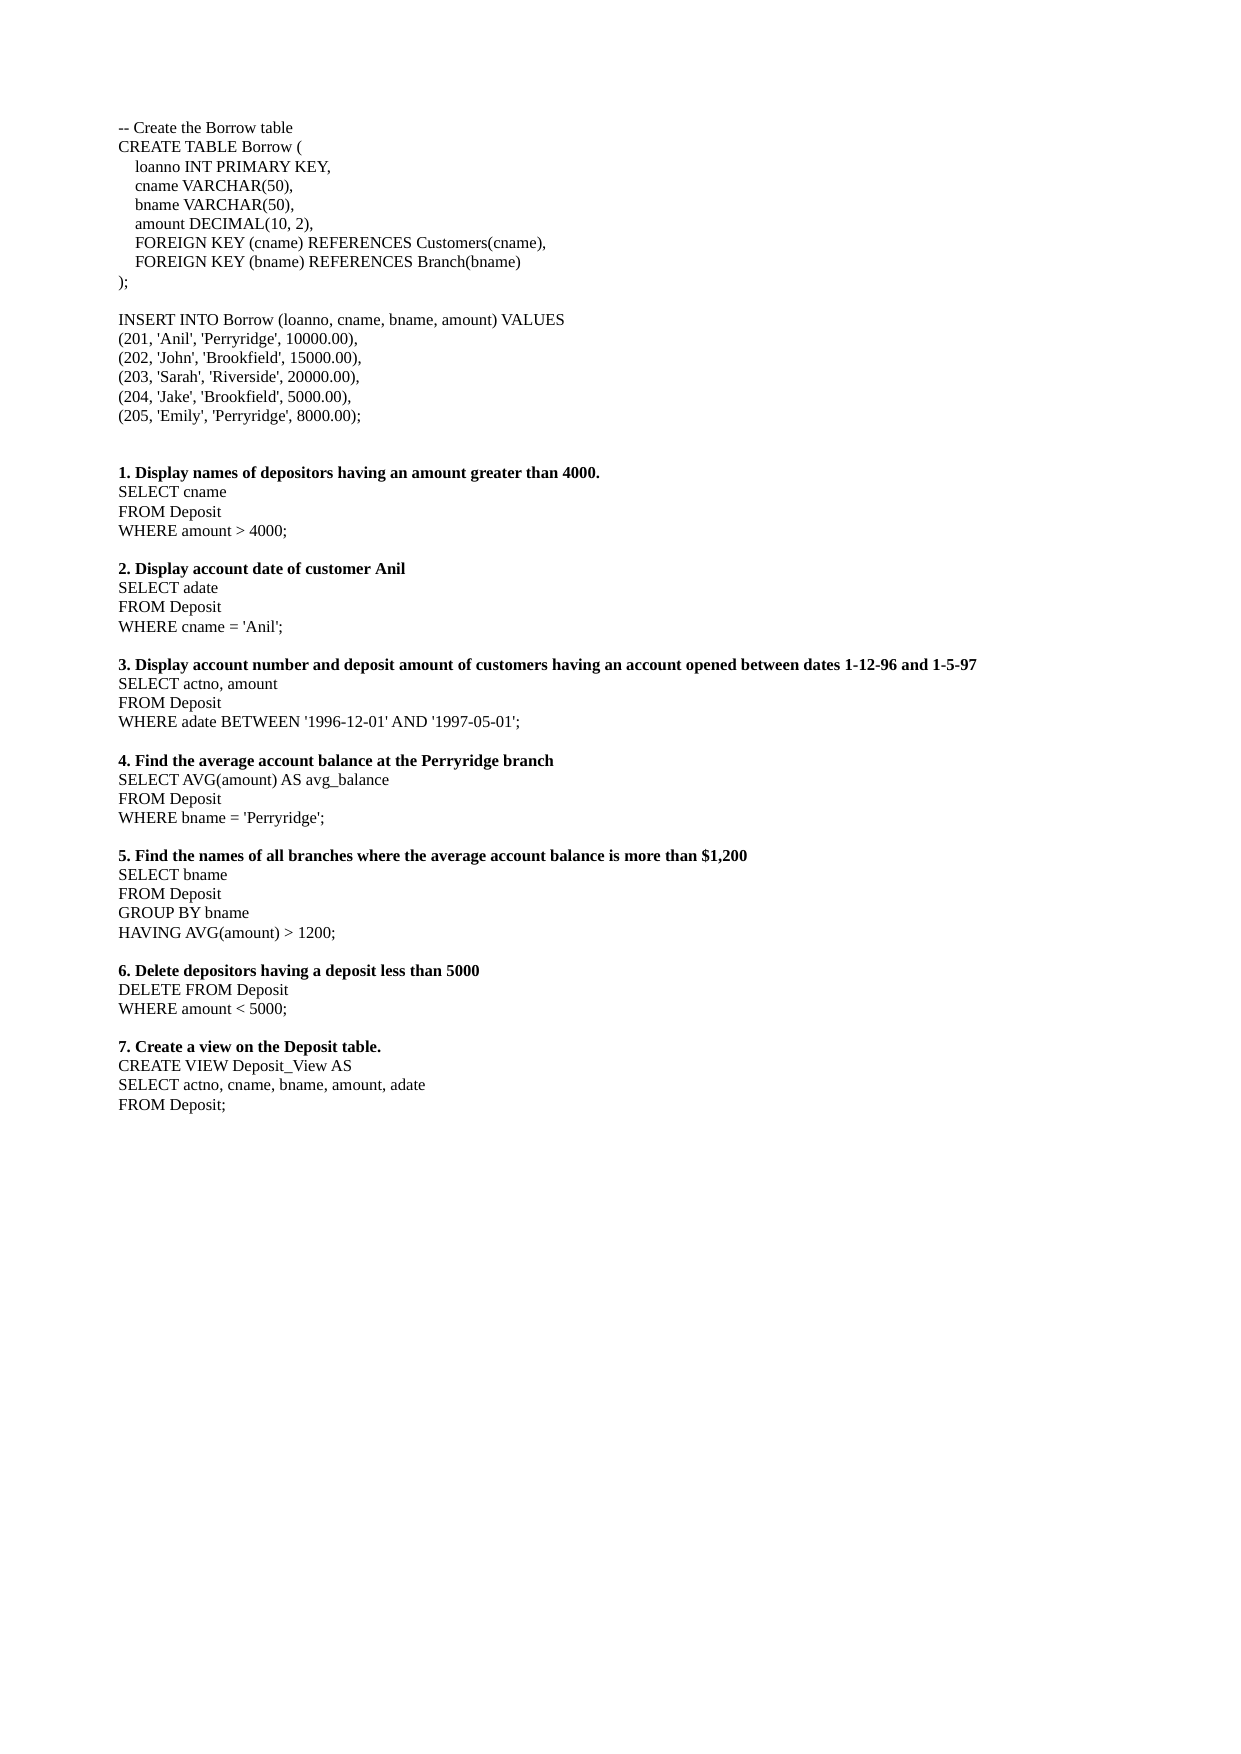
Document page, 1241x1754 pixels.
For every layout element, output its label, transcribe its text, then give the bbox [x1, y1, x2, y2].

text INSERT INTO Borrow (loanno, cname, bname, amount) VALUES [118, 310, 1122, 329]
text CREATE TABLE Borrow ( [118, 137, 1122, 156]
text (201, 'Anil', 'Perryridge', 10000.00), [118, 329, 1122, 348]
text FOREIGN KEY (bname) REFERENCES Branch(bname) [118, 252, 1122, 271]
text SELECT bname [118, 865, 1122, 884]
text 1. Display names of depositors having an amount greater than 4000. [118, 463, 1122, 482]
text WHERE adate BETWEEN '1996-12-01' AND '1997-05-01'; [118, 712, 1122, 731]
text FROM Deposit [118, 501, 1122, 521]
text bname VARCHAR(50), [118, 195, 1122, 214]
text SELECT adate [118, 578, 1122, 597]
text 4. Find the average account balance at the Perryridge branch [118, 750, 1122, 769]
text GROUP BY bname [118, 903, 1122, 922]
text FOREIGN KEY (cname) REFERENCES Customers(cname), [118, 233, 1122, 252]
text FROM Deposit [118, 597, 1122, 616]
text 5. Find the names of all branches where the average account balance is more than $1,200 [118, 846, 1122, 865]
text cname VARCHAR(50), [118, 176, 1122, 195]
text -- Create the Borrow table [118, 118, 1122, 137]
text FROM Deposit [118, 884, 1122, 903]
text 3. Display account number and deposit amount of customers having an account opened between dates 1-12-96 and 1-5-97 [118, 655, 1122, 674]
text (205, 'Emily', 'Perryridge', 8000.00); [118, 406, 1122, 425]
text FROM Deposit [118, 693, 1122, 712]
text WHERE bname = 'Perryridge'; [118, 808, 1122, 827]
text 2. Display account date of customer Anil [118, 559, 1122, 578]
text (203, 'Sarah', 'Riverside', 20000.00), [118, 367, 1122, 386]
text 7. Create a view on the Deposit table. [118, 1037, 1122, 1056]
text WHERE cname = 'Anil'; [118, 616, 1122, 636]
text CREATE VIEW Deposit_View AS [118, 1056, 1122, 1075]
text amount DECIMAL(10, 2), [118, 214, 1122, 233]
text FROM Deposit; [118, 1094, 1122, 1113]
text SELECT actno, amount [118, 674, 1122, 693]
text ); [118, 271, 1122, 291]
text 6. Delete depositors having a deposit less than 5000 [118, 961, 1122, 980]
text (204, 'Jake', 'Brookfield', 5000.00), [118, 386, 1122, 406]
text FROM Deposit [118, 789, 1122, 808]
text loanno INT PRIMARY KEY, [118, 156, 1122, 176]
text WHERE amount < 5000; [118, 999, 1122, 1018]
text (202, 'John', 'Brookfield', 15000.00), [118, 348, 1122, 367]
text SELECT cname [118, 482, 1122, 501]
text SELECT AVG(amount) AS avg_balance [118, 769, 1122, 789]
text SELECT actno, cname, bname, amount, adate [118, 1075, 1122, 1094]
text HAVING AVG(amount) > 1200; [118, 922, 1122, 942]
text WHERE amount > 4000; [118, 521, 1122, 540]
text DELETE FROM Deposit [118, 980, 1122, 999]
